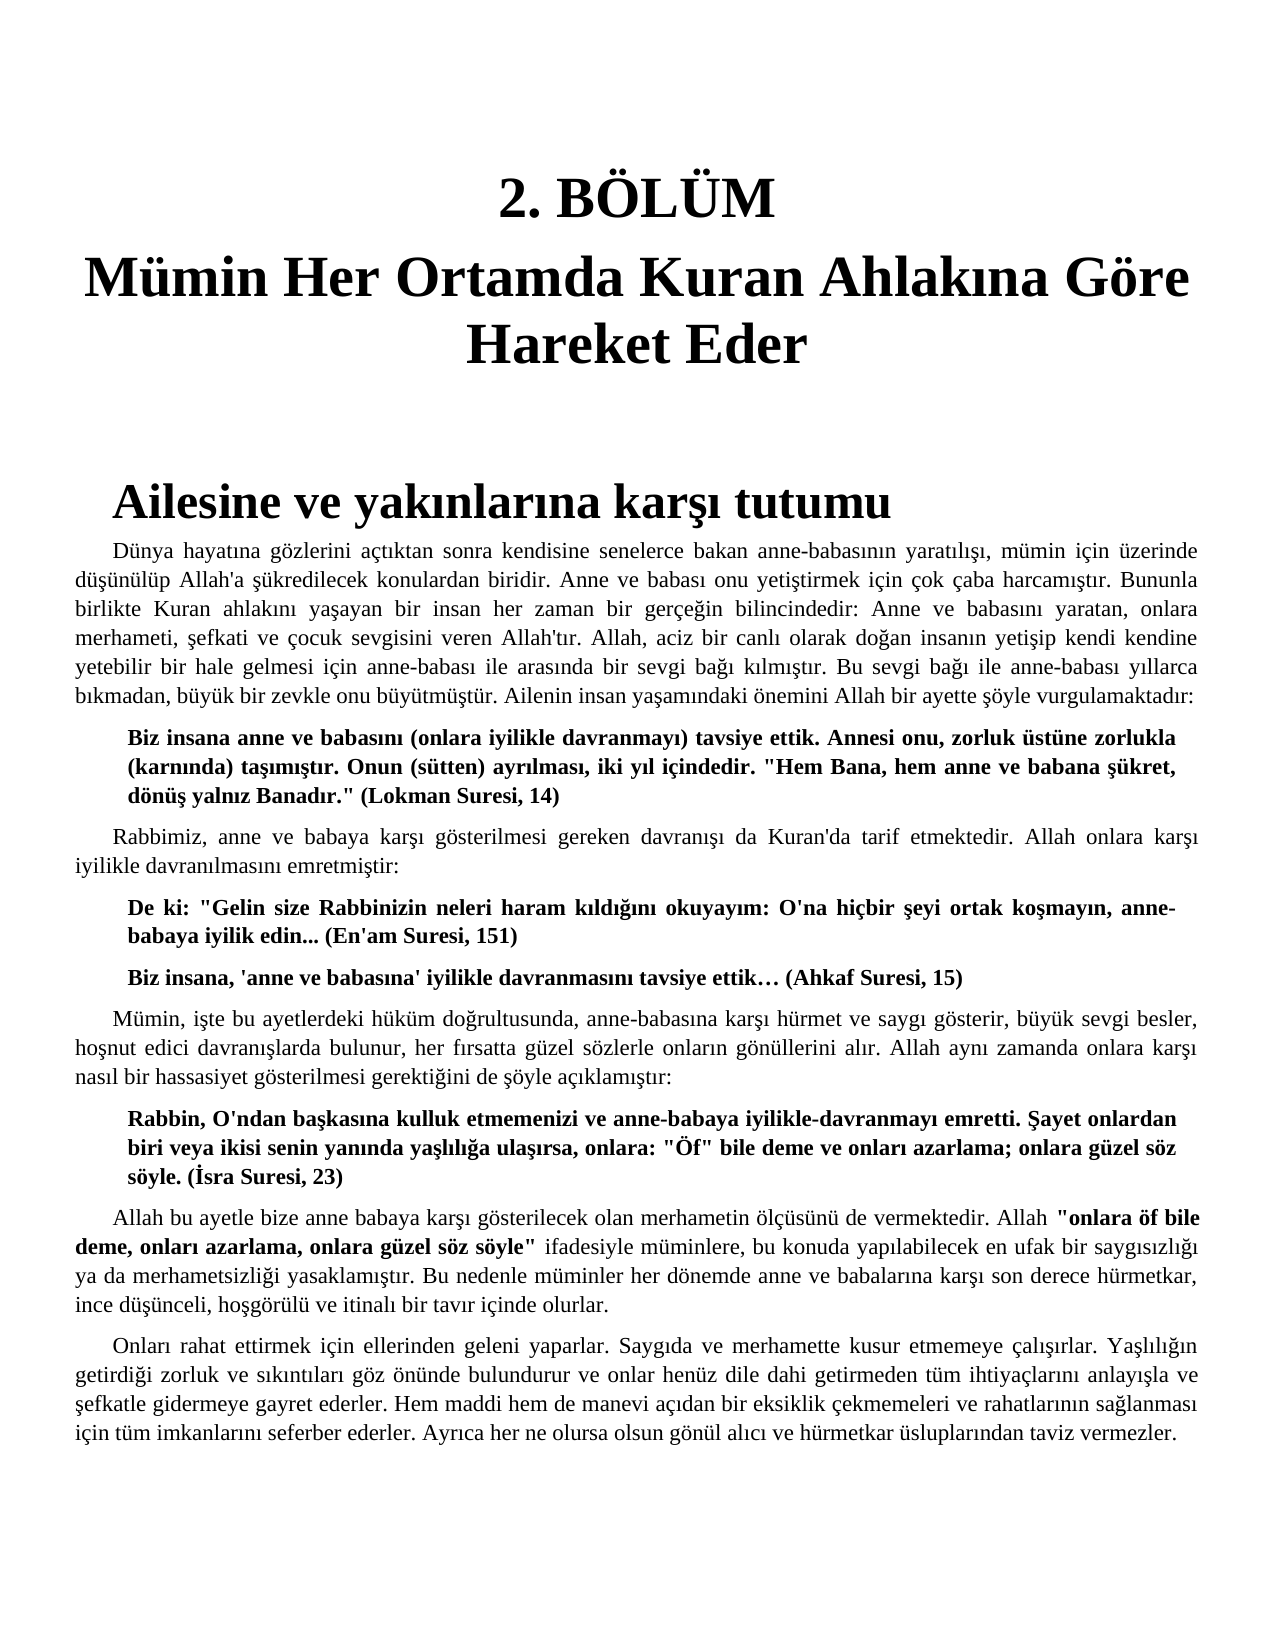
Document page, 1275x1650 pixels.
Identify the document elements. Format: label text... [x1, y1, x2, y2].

text Dünya hayatına gözlerini açtıktan sonra kendisine senelerce bakan anne-babasının yaratılışı, mümin için üzerinde düşünülüp Allah'a şükredilecek konulardan biridir. Anne ve babası onu yetiştirmek için çok çaba harcamıştır. Bununla birlikte Kuran ahlakını yaşayan bir insan her zaman bir gerçeğin bilincindedir: Anne ve babasını yaratan, onlara merhameti, şefkati ve çocuk sevgisini veren Allah'tır. Allah, aciz bir canlı olarak doğan insanın yetişip kendi kendine yetebilir bir hale gelmesi için anne-babası ile arasında bir sevgi bağı kılmıştır. Bu sevgi bağı ile anne-babası yıllarca bıkmadan, büyük bir zevkle onu büyütmüştür. Ailenin insan yaşamındaki önemini Allah bir ayette şöyle vurgulamaktadır: [75, 537, 1200, 709]
text Rabbin, O'ndan başkasına kulluk etmemenizi ve anne-babaya iyilikle-davranmayı emretti. Şayet onlardan biri veya ikisi senin yanında yaşlılığa ulaşırsa, onlara: "Öf" bile deme ve onları azarlama; onlara güzel söz söyle. (İsra Suresi, 23) [127, 1105, 1177, 1189]
text Mümin, işte bu ayetlerdeki hüküm doğrultusunda, anne-babasına karşı hürmet ve saygı gösterir, büyük sevgi besler, hoşnut edici davranışlarda bulunur, her fırsatta güzel sözlerle onların gönüllerini alır. Allah aynı zamanda onlara karşı nasıl bir hassasiyet gösterilmesi gerektiğini de şöyle açıklamıştır: [75, 1005, 1200, 1090]
text Onları rahat ettirmek için ellerinden geleni yaparlar. Saygıda ve merhamette kusur etmemeye çalışırlar. Yaşlılığın getirdiği zorluk ve sıkıntıları göz önünde bulundurur ve onlar henüz dile dahi getirmeden tüm ihtiyaçlarını anlayışla ve şefkatle gidermeye gayret ederler. Hem maddi hem de manevi açıdan bir eksiklik çekmemeleri ve rahatlarının sağlanması için tüm imkanlarını seferber ederler. Ayrıca her ne olursa olsun gönül alıcı ve hürmetkar üsluplarından taviz vermezler. [75, 1332, 1200, 1446]
text De ki: "Gelin size Rabbinizin neleri haram kıldığını okuyayım: O'na hiçbir şeyi ortak koşmayın, anne-babaya iyilik edin... (En'am Suresi, 151) [127, 893, 1177, 949]
text Rabbimiz, anne ve babaya karşı gösterilmesi gereken davranışı da Kuran'da tarif etmektedir. Allah onlara karşı iyilikle davranılmasını emretmiştir: [75, 823, 1200, 878]
text Biz insana, 'anne ve babasına' iyilikle davranmasını tavsiye ettik… (Ahkaf Suresi, 15) [127, 964, 1177, 990]
text Biz insana anne ve babasını (onlara iyilikle davranmayı) tavsiye ettik. Annesi onu, zorluk üstüne zorlukla (karnında) taşımıştır. Onun (sütten) ayrılması, iki yıl içindedir. "Hem Bana, hem anne ve babana şükret, dönüş yalnız Banadır." (Lokman Suresi, 14) [127, 724, 1177, 808]
subtitle Ailesine ve yakınlarına karşı tutumu [112, 472, 1200, 529]
subtitle 2. BÖLÜM [75, 162, 1200, 229]
text Allah bu ayetle bize anne babaya karşı gösterilecek olan merhametin ölçüsünü de vermektedir. Allah "onlara öf bile deme, onları azarlama, onlara güzel söz söyle" ifadesiyle müminlere, bu konuda yapılabilecek en ufak bir saygısızlığı ya da merhametsizliği yasaklamıştır. Bu nedenle müminler her dönemde anne ve babalarına karşı son derece hürmetkar, ince düşünceli, hoşgörülü ve itinalı bir tavır içinde olurlar. [75, 1204, 1200, 1317]
subtitle Mümin Her Ortamda Kuran Ahlakına Göre Hareket Eder [75, 242, 1200, 376]
